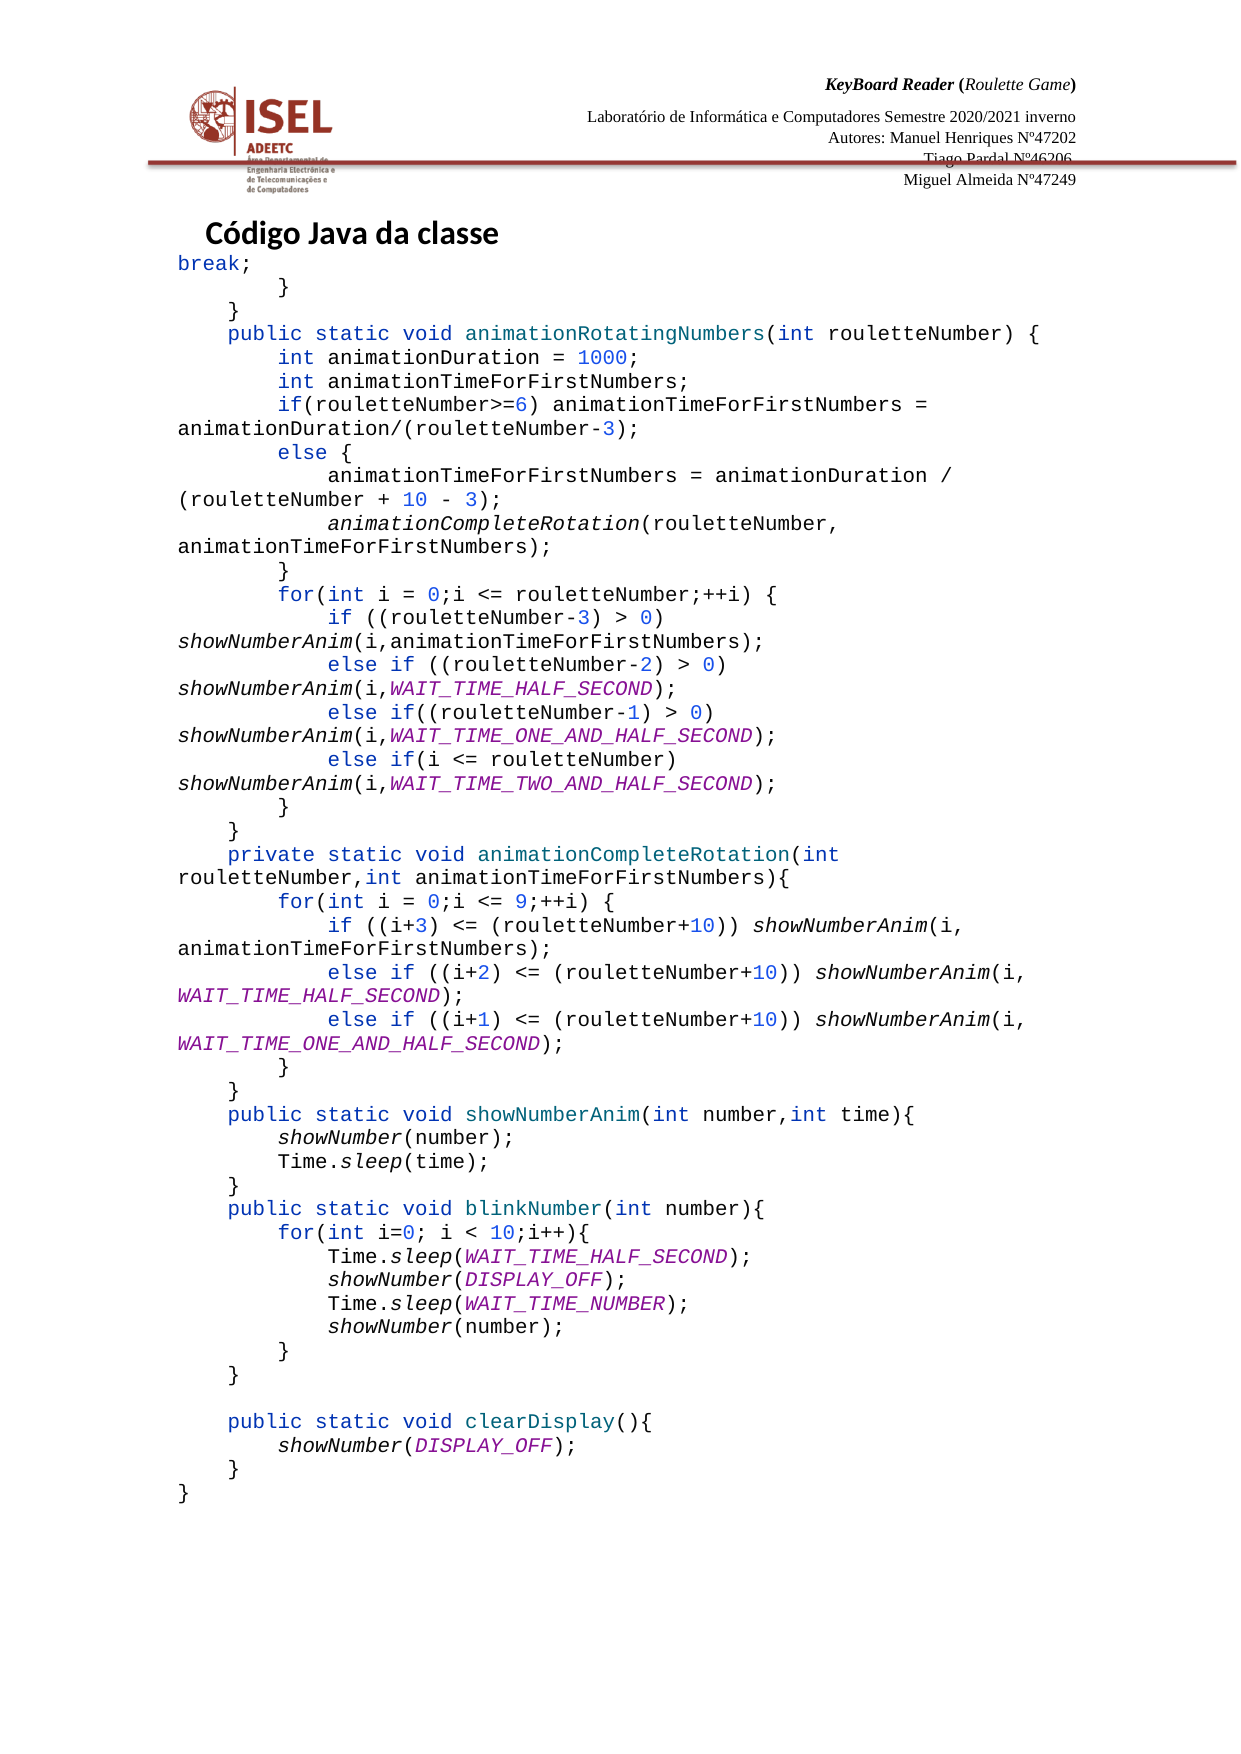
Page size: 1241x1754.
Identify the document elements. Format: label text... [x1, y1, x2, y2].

text break; } } public static void animationRotatingNumbers(int rouletteNumber) { int animationDuration = 1000; int animationTimeForFirstNumbers; if(rouletteNumber>=6) animationTimeForFirstNumbers = animationDuration/(rouletteNumber-3); else { animationTimeForFirstNumbers = animationDuration / (rouletteNumber + 10 - 3); animationCompleteRotation(rouletteNumber, animationTimeForFirstNumbers); } for(int i = 0;i <= rouletteNumber;++i) { if ((rouletteNumber-3) > 0) showNumberAnim(i,animationTimeForFirstNumbers); else if ((rouletteNumber-2) > 0) showNumberAnim(i,WAIT_TIME_HALF_SECOND); else if((rouletteNumber-1) > 0) showNumberAnim(i,WAIT_TIME_ONE_AND_HALF_SECOND); else if(i <= rouletteNumber) showNumberAnim(i,WAIT_TIME_TWO_AND_HALF_SECOND); } } private static void animationCompleteRotation(int rouletteNumber,int animationTimeForFirstNumbers){ for(int i = 0;i <= 9;++i) { if ((i+3) <= (rouletteNumber+10)) showNumberAnim(i, animationTimeForFirstNumbers); else if ((i+2) <= (rouletteNumber+10)) showNumberAnim(i, WAIT_TIME_HALF_SECOND); else if ((i+1) <= (rouletteNumber+10)) showNumberAnim(i, WAIT_TIME_ONE_AND_HALF_SECOND); } } public static void showNumberAnim(int number,int time){ showNumber(number); Time.sleep(time); } public static void blinkNumber(int number){ for(int i=0; i < 10;i++){ Time.sleep(WAIT_TIME_HALF_SECOND); showNumber(DISPLAY_OFF); Time.sleep(WAIT_TIME_NUMBER); showNumber(number); } } public static void clearDisplay(){ showNumber(DISPLAY_OFF); } } [177, 252, 1063, 1506]
